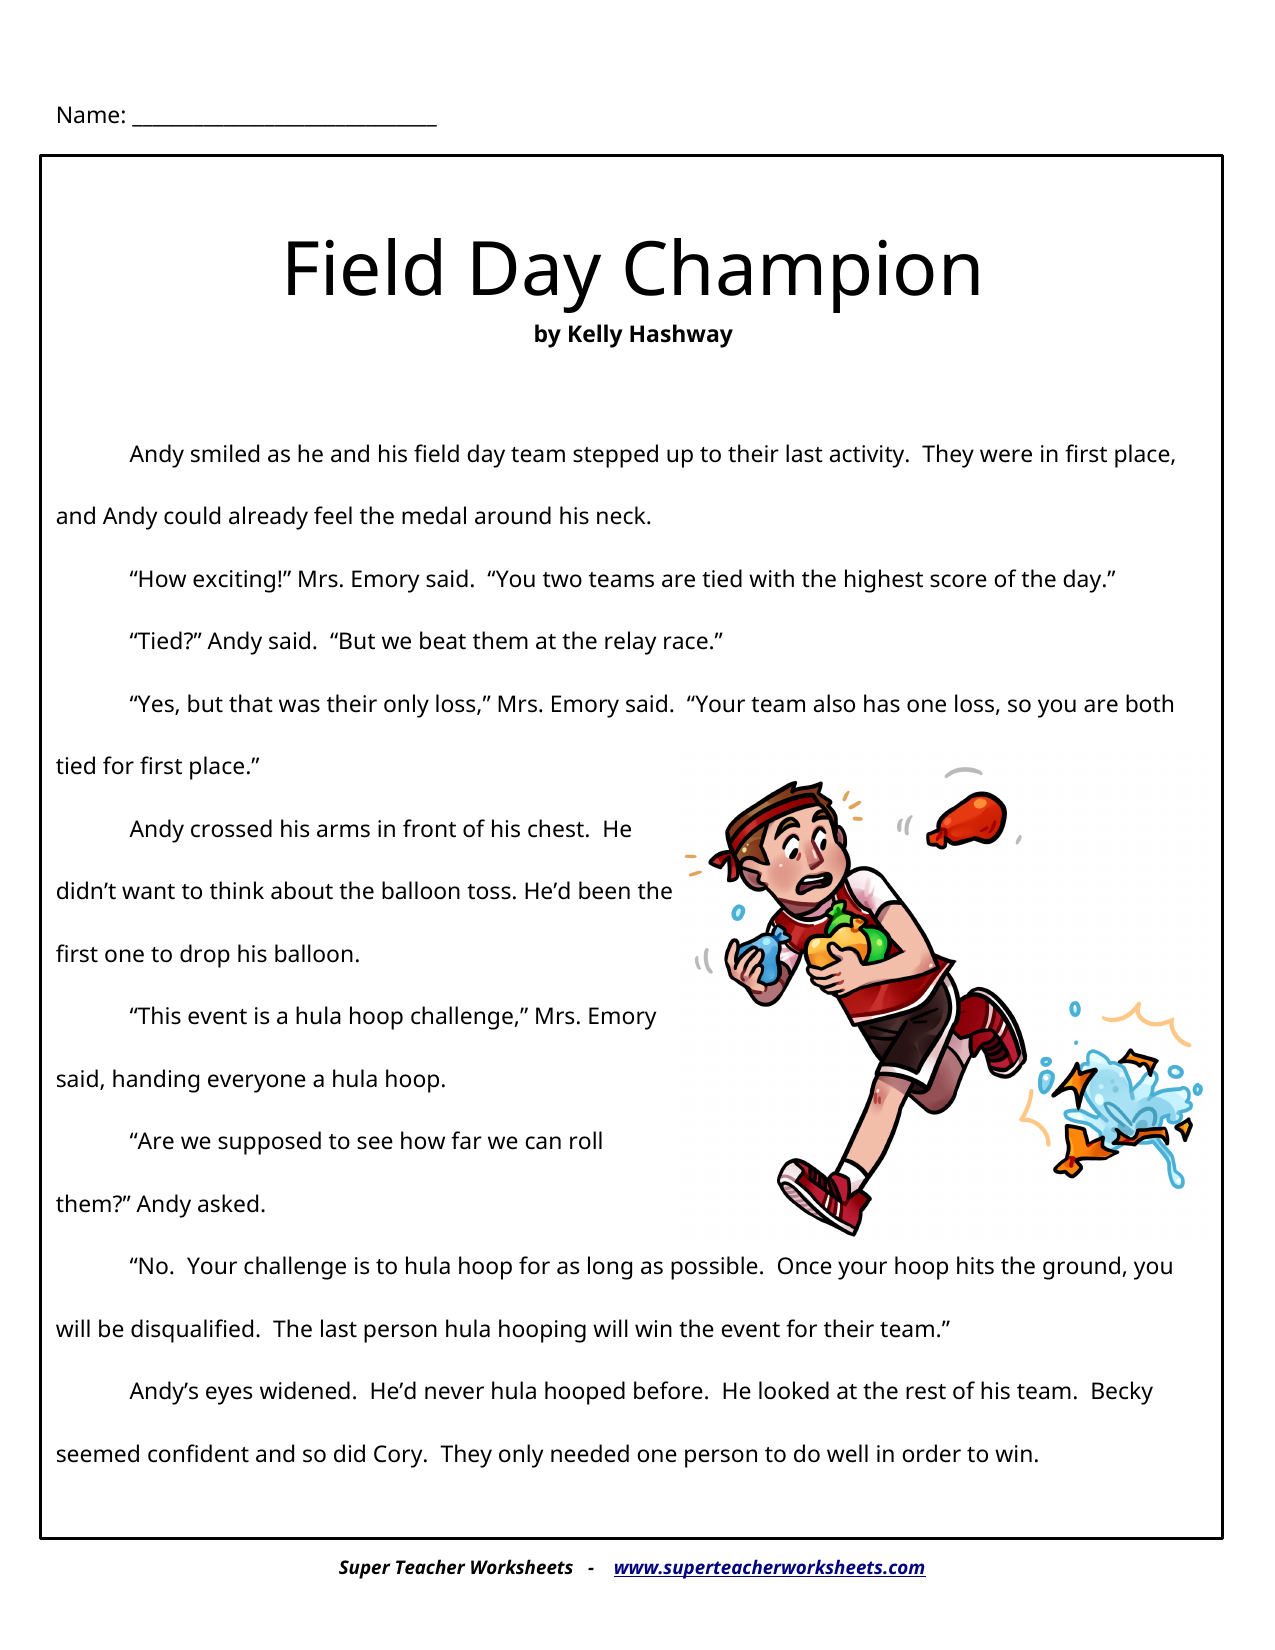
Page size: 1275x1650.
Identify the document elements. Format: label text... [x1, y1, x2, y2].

text Name: ______________________________ [56, 99, 1211, 130]
text “How exciting!” Mrs. Emory said. “You two teams are tied with the highest score of the day.” [56, 562, 1211, 594]
picture [674, 753, 1210, 1243]
text “Are we supposed to see how far we can roll them?” Andy asked. [56, 1125, 674, 1219]
text “Tied?” Andy said. “But we beat them at the relay race.” [56, 625, 1211, 656]
text Field Day Champion [56, 215, 1211, 317]
text “This event is a hula hoop challenge,” Mrs. Emory said, handing everyone a hula hoop. [56, 1000, 674, 1094]
text “Yes, but that was their only loss,” Mrs. Emory said. “Your team also has one loss, so you are both tied for first place.” [56, 687, 1211, 781]
text “No. Your challenge is to hula hoop for as long as possible. Once your hoop hits the ground, you will be disqualified. The last person hula hooping will win the event for their team.” [56, 1250, 1211, 1344]
text Andy’s eyes widened. He’d never hula hooped before. He looked at the rest of his team. Becky seemed confident and so did Cory. They only needed one person to do well in order to win. [56, 1375, 1211, 1469]
text by Kelly Hashway [56, 317, 1211, 349]
text Andy smiled as he and his field day team stepped up to their last activity. They were in first place, and Andy could already feel the medal around his neck. [56, 437, 1211, 531]
text Andy crossed his arms in front of his chest. He didn’t want to think about the balloon toss. He’d been the first one to drop his balloon. [56, 812, 674, 969]
